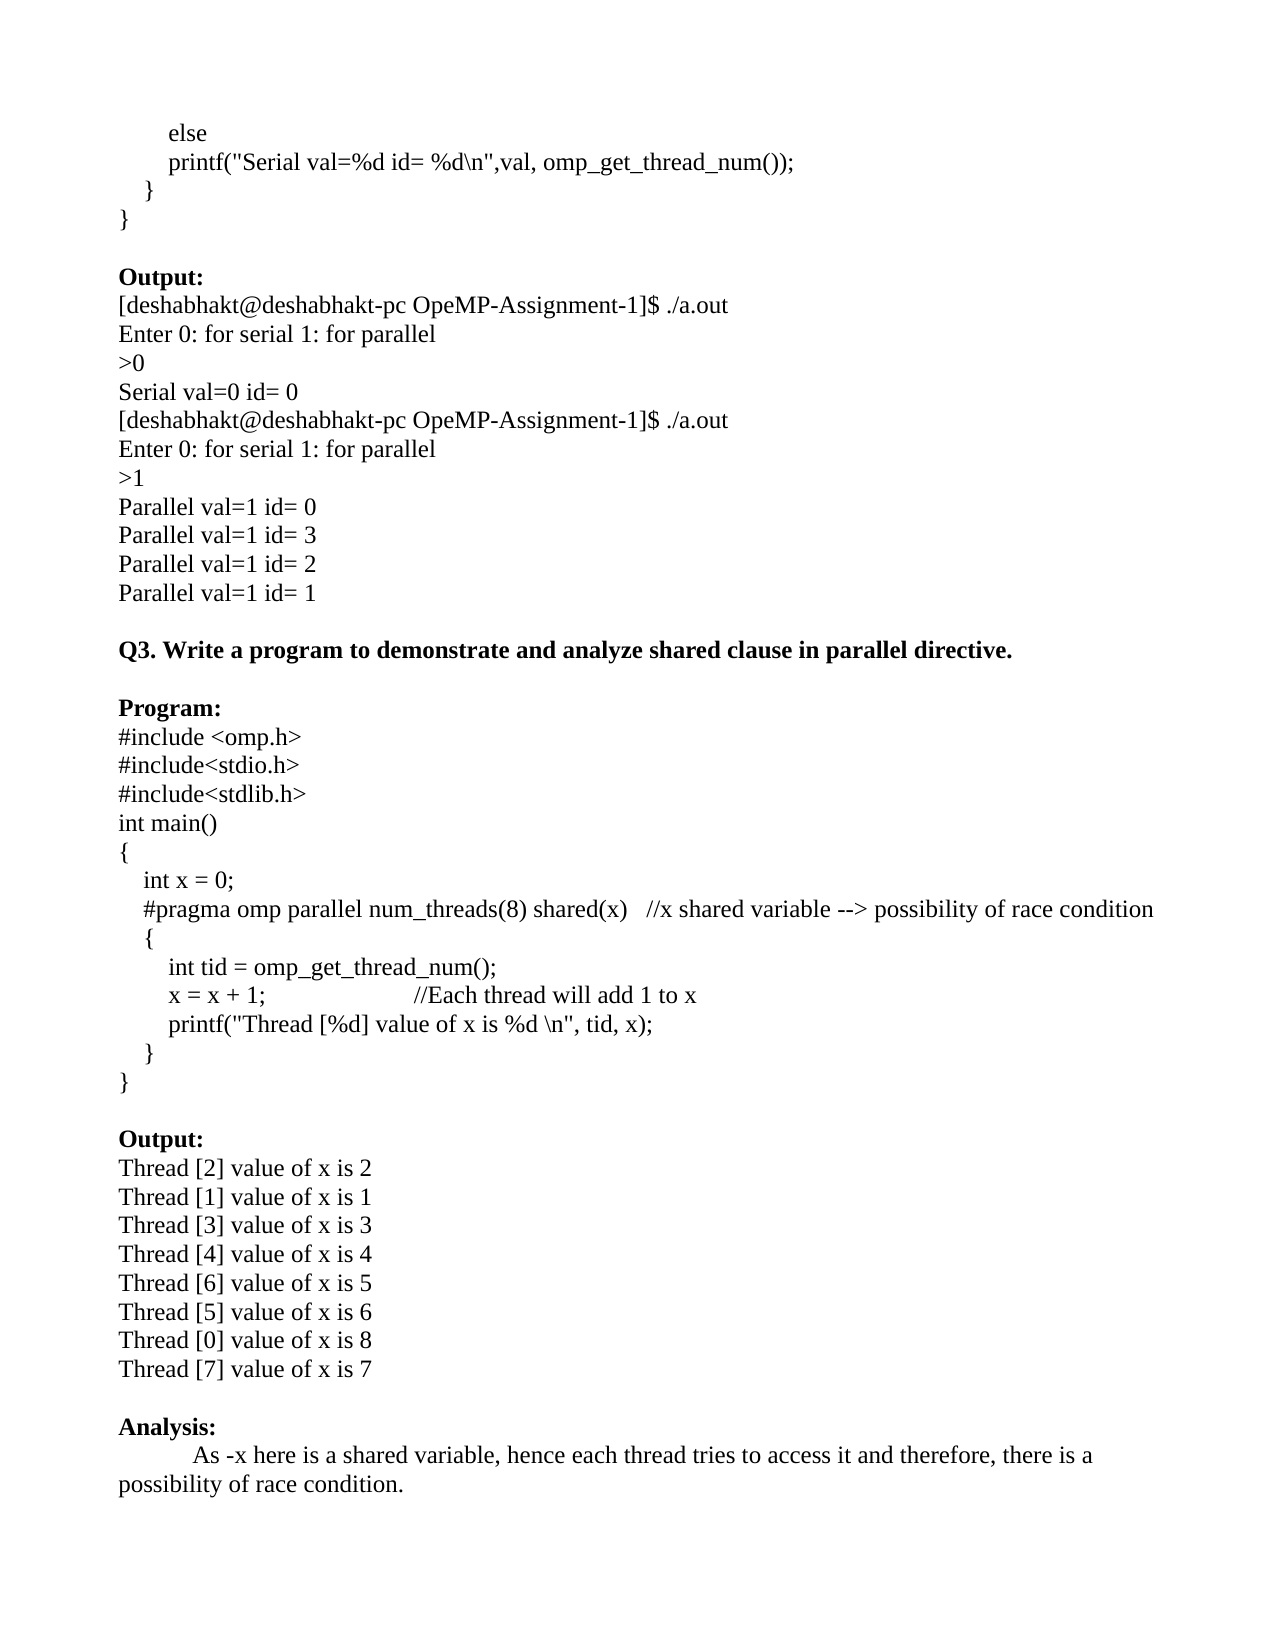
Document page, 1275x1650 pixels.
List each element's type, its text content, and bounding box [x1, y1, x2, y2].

text #pragma omp parallel num_threads(8) shared(x) //x shared variable --> possibility of race condition [118, 894, 1157, 923]
text Parallel val=1 id= 1 [118, 578, 1157, 607]
text >1 [118, 463, 1157, 492]
text Thread [6] value of x is 5 [118, 1268, 1157, 1297]
text Serial val=0 id= 0 [118, 377, 1157, 406]
text #include<stdlib.h> [118, 779, 1157, 808]
text Enter 0: for serial 1: for parallel [118, 434, 1157, 463]
text Q3. Write a program to demonstrate and analyze shared clause in parallel directive. [118, 636, 1157, 664]
text printf("Serial val=%d id= %d\n",val, omp_get_thread_num()); [118, 147, 1157, 176]
text [deshabhakt@deshabhakt-pc OpeMP-Assignment-1]$ ./a.out [118, 406, 1157, 434]
text } [118, 1038, 1157, 1067]
text Thread [0] value of x is 8 [118, 1326, 1157, 1354]
text Output: [118, 1124, 1157, 1153]
text Parallel val=1 id= 2 [118, 549, 1157, 578]
text int x = 0; [118, 866, 1157, 894]
text Output: [118, 262, 1157, 291]
text >0 [118, 348, 1157, 377]
text Thread [7] value of x is 7 [118, 1354, 1157, 1383]
text #include<stdio.h> [118, 751, 1157, 779]
text Analysis: [118, 1412, 1157, 1441]
text printf("Thread [%d] value of x is %d \n", tid, x); [118, 1009, 1157, 1038]
text x = x + 1; //Each thread will add 1 to x [118, 981, 1157, 1009]
text else [118, 118, 1157, 147]
text } [118, 1067, 1157, 1096]
text As -x here is a shared variable, hence each thread tries to access it and therefore, there is a possibility of race condition. [118, 1441, 1157, 1498]
text Thread [1] value of x is 1 [118, 1182, 1157, 1211]
text Thread [2] value of x is 2 [118, 1153, 1157, 1182]
text } [118, 204, 1157, 233]
text Parallel val=1 id= 0 [118, 492, 1157, 521]
text Thread [4] value of x is 4 [118, 1239, 1157, 1268]
text [deshabhakt@deshabhakt-pc OpeMP-Assignment-1]$ ./a.out [118, 291, 1157, 319]
text int tid = omp_get_thread_num(); [118, 952, 1157, 981]
text Program: [118, 693, 1157, 722]
text { [118, 837, 1157, 866]
text Parallel val=1 id= 3 [118, 521, 1157, 549]
text int main() [118, 808, 1157, 837]
text Enter 0: for serial 1: for parallel [118, 319, 1157, 348]
text Thread [5] value of x is 6 [118, 1297, 1157, 1326]
text #include <omp.h> [118, 722, 1157, 751]
text Thread [3] value of x is 3 [118, 1211, 1157, 1239]
text { [118, 923, 1157, 952]
text } [118, 176, 1157, 204]
